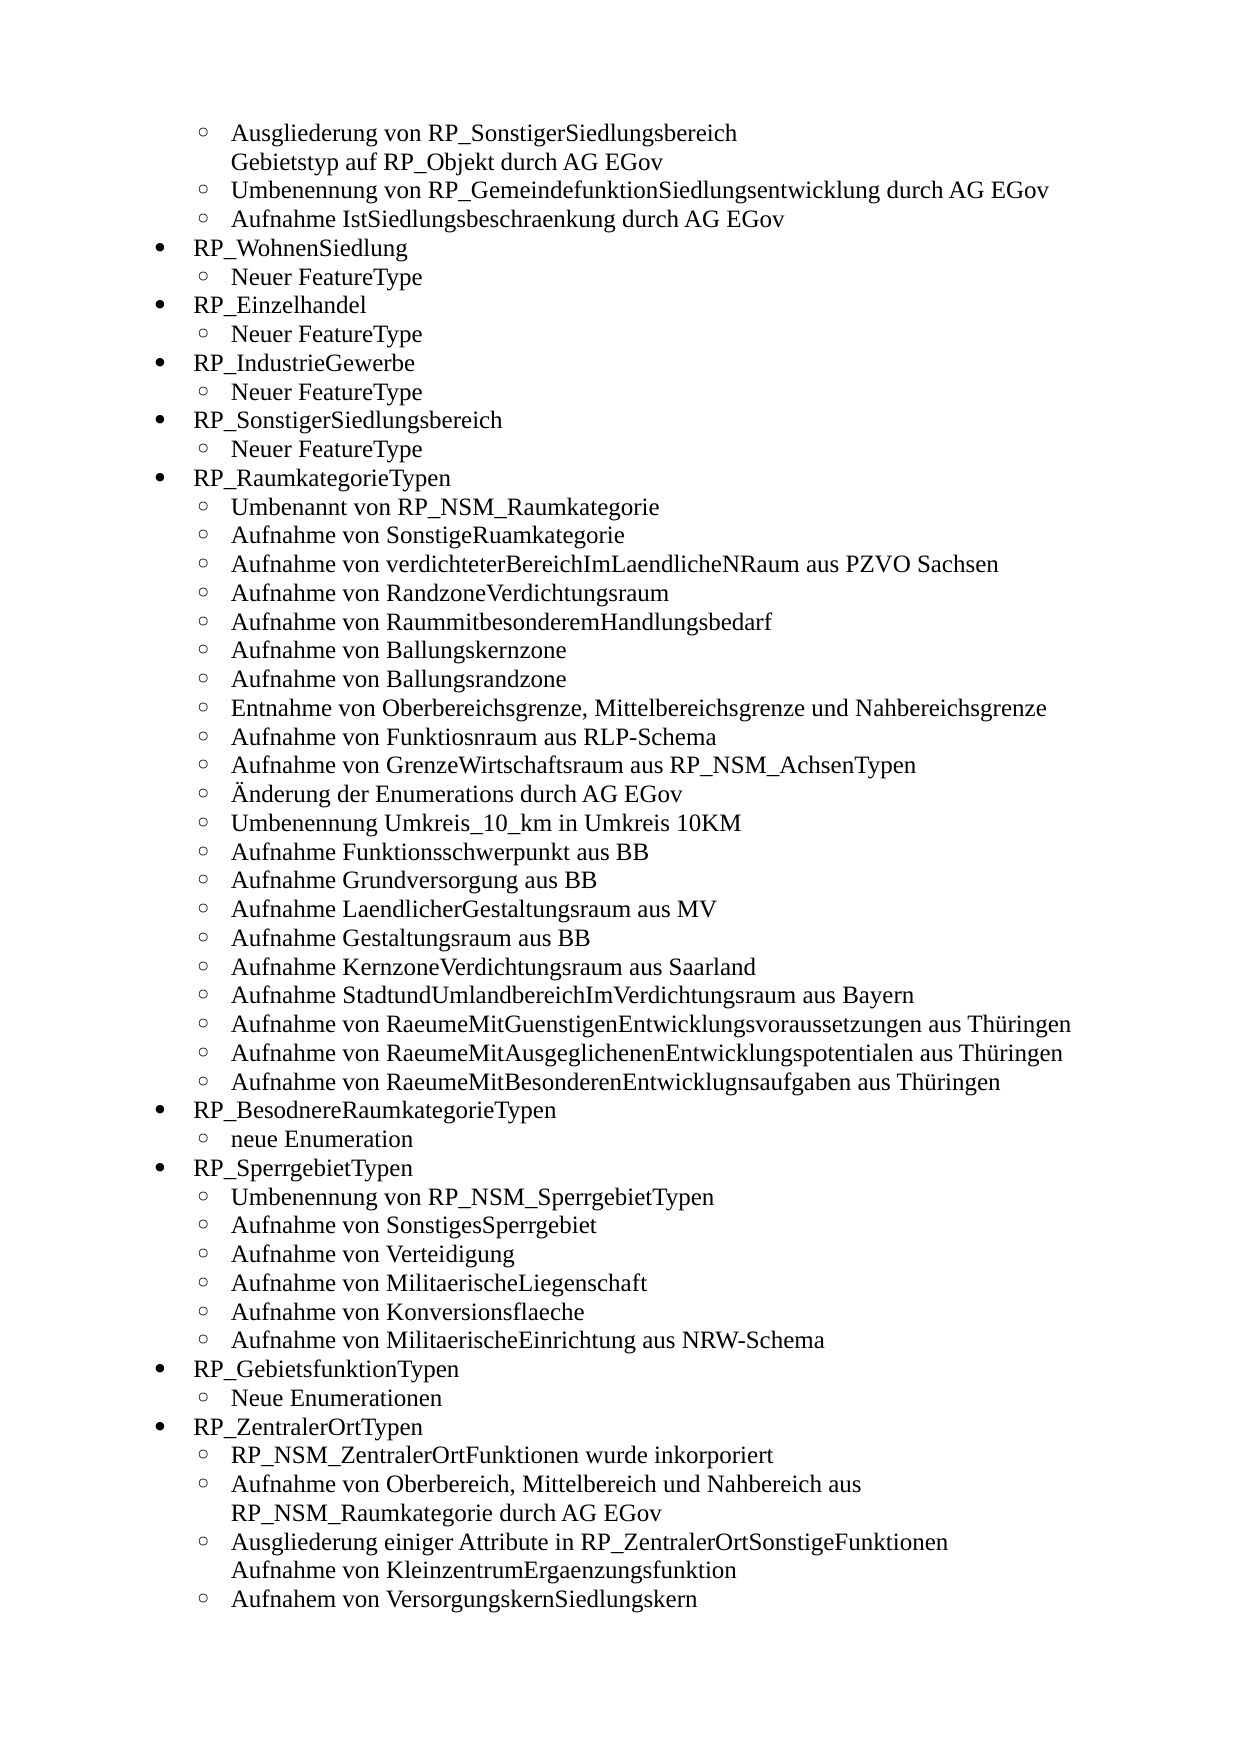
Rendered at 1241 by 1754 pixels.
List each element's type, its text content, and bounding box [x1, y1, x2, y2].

list Aufnahme von verdichteterBereichImLaendlicheNRaum aus PZVO Sachsen [193, 549, 1122, 578]
list RP_Einzelhandel [156, 291, 1122, 319]
list Aufnahme von RaeumeMitAusgeglichenenEntwicklungspotentialen aus Thüringen [193, 1038, 1122, 1067]
list Neue Enumerationen [193, 1383, 1122, 1412]
list Ausgliederung von RP_SonstigerSiedlungsbereich Gebietstyp auf RP_Objekt durch AG EGov [193, 118, 1122, 176]
list Entnahme von Oberbereichsgrenze, Mittelbereichsgrenze und Nahbereichsgrenze [193, 693, 1122, 722]
list Aufnahme von SonstigeRuamkategorie [193, 521, 1122, 549]
list Aufnahme von Konversionsflaeche [193, 1297, 1122, 1326]
list Aufnahem von VersorgungskernSiedlungskern [193, 1584, 1122, 1613]
list Umbenennung von RP_GemeindefunktionSiedlungsentwicklung durch AG EGov [193, 176, 1122, 204]
list Aufnahme StadtundUmlandbereichImVerdichtungsraum aus Bayern [193, 981, 1122, 1009]
list Aufnahme von RaeumeMitBesonderenEntwicklugnsaufgaben aus Thüringen [193, 1067, 1122, 1096]
list Aufnahme von SonstigesSperrgebiet [193, 1211, 1122, 1239]
list Neuer FeatureType [193, 434, 1122, 463]
list Umbenennung von RP_NSM_SperrgebietTypen [193, 1182, 1122, 1211]
list Aufnahme LaendlicherGestaltungsraum aus MV [193, 894, 1122, 923]
list Aufnahme von MilitaerischeLiegenschaft [193, 1268, 1122, 1297]
list RP_SonstigerSiedlungsbereich [156, 406, 1122, 434]
list Aufnahme von Funktiosnraum aus RLP-Schema [193, 722, 1122, 751]
list neue Enumeration [193, 1124, 1122, 1153]
list Aufnahme von RaummitbesonderemHandlungsbedarf [193, 607, 1122, 636]
list Aufnahme von GrenzeWirtschaftsraum aus RP_NSM_AchsenTypen [193, 751, 1122, 779]
list RP_RaumkategorieTypen [156, 463, 1122, 492]
list Aufnahme von Oberbereich, Mittelbereich und Nahbereich aus RP_NSM_Raumkategorie durch AG EGov [193, 1469, 1122, 1527]
list Umbenennung Umkreis_10_km in Umkreis 10KM [193, 808, 1122, 837]
list RP_GebietsfunktionTypen [156, 1354, 1122, 1383]
list Umbenannt von RP_NSM_Raumkategorie [193, 492, 1122, 521]
list Aufnahme von RandzoneVerdichtungsraum [193, 578, 1122, 607]
list Aufnahme von Ballungskernzone [193, 636, 1122, 664]
list Aufnahme KernzoneVerdichtungsraum aus Saarland [193, 952, 1122, 981]
list RP_WohnenSiedlung [156, 233, 1122, 262]
list Aufnahme von MilitaerischeEinrichtung aus NRW-Schema [193, 1326, 1122, 1354]
list RP_SperrgebietTypen [156, 1153, 1122, 1182]
list Aufnahme IstSiedlungsbeschraenkung durch AG EGov [193, 204, 1122, 233]
list Neuer FeatureType [193, 319, 1122, 348]
list Neuer FeatureType [193, 262, 1122, 291]
list Aufnahme Gestaltungsraum aus BB [193, 923, 1122, 952]
list Aufnahme von Ballungsrandzone [193, 664, 1122, 693]
list RP_BesodnereRaumkategorieTypen [156, 1096, 1122, 1124]
list Änderung der Enumerations durch AG EGov [193, 779, 1122, 808]
list Neuer FeatureType [193, 377, 1122, 406]
list Aufnahme von Verteidigung [193, 1239, 1122, 1268]
list RP_ZentralerOrtTypen [156, 1412, 1122, 1441]
list Ausgliederung einiger Attribute in RP_ZentralerOrtSonstigeFunktionen Aufnahme von KleinzentrumErgaenzungsfunktion [193, 1527, 1122, 1584]
list Aufnahme Grundversorgung aus BB [193, 866, 1122, 894]
list Aufnahme Funktionsschwerpunkt aus BB [193, 837, 1122, 866]
list Aufnahme von RaeumeMitGuenstigenEntwicklungsvoraussetzungen aus Thüringen [193, 1009, 1122, 1038]
list RP_NSM_ZentralerOrtFunktionen wurde inkorporiert [193, 1441, 1122, 1469]
list RP_IndustrieGewerbe [156, 348, 1122, 377]
